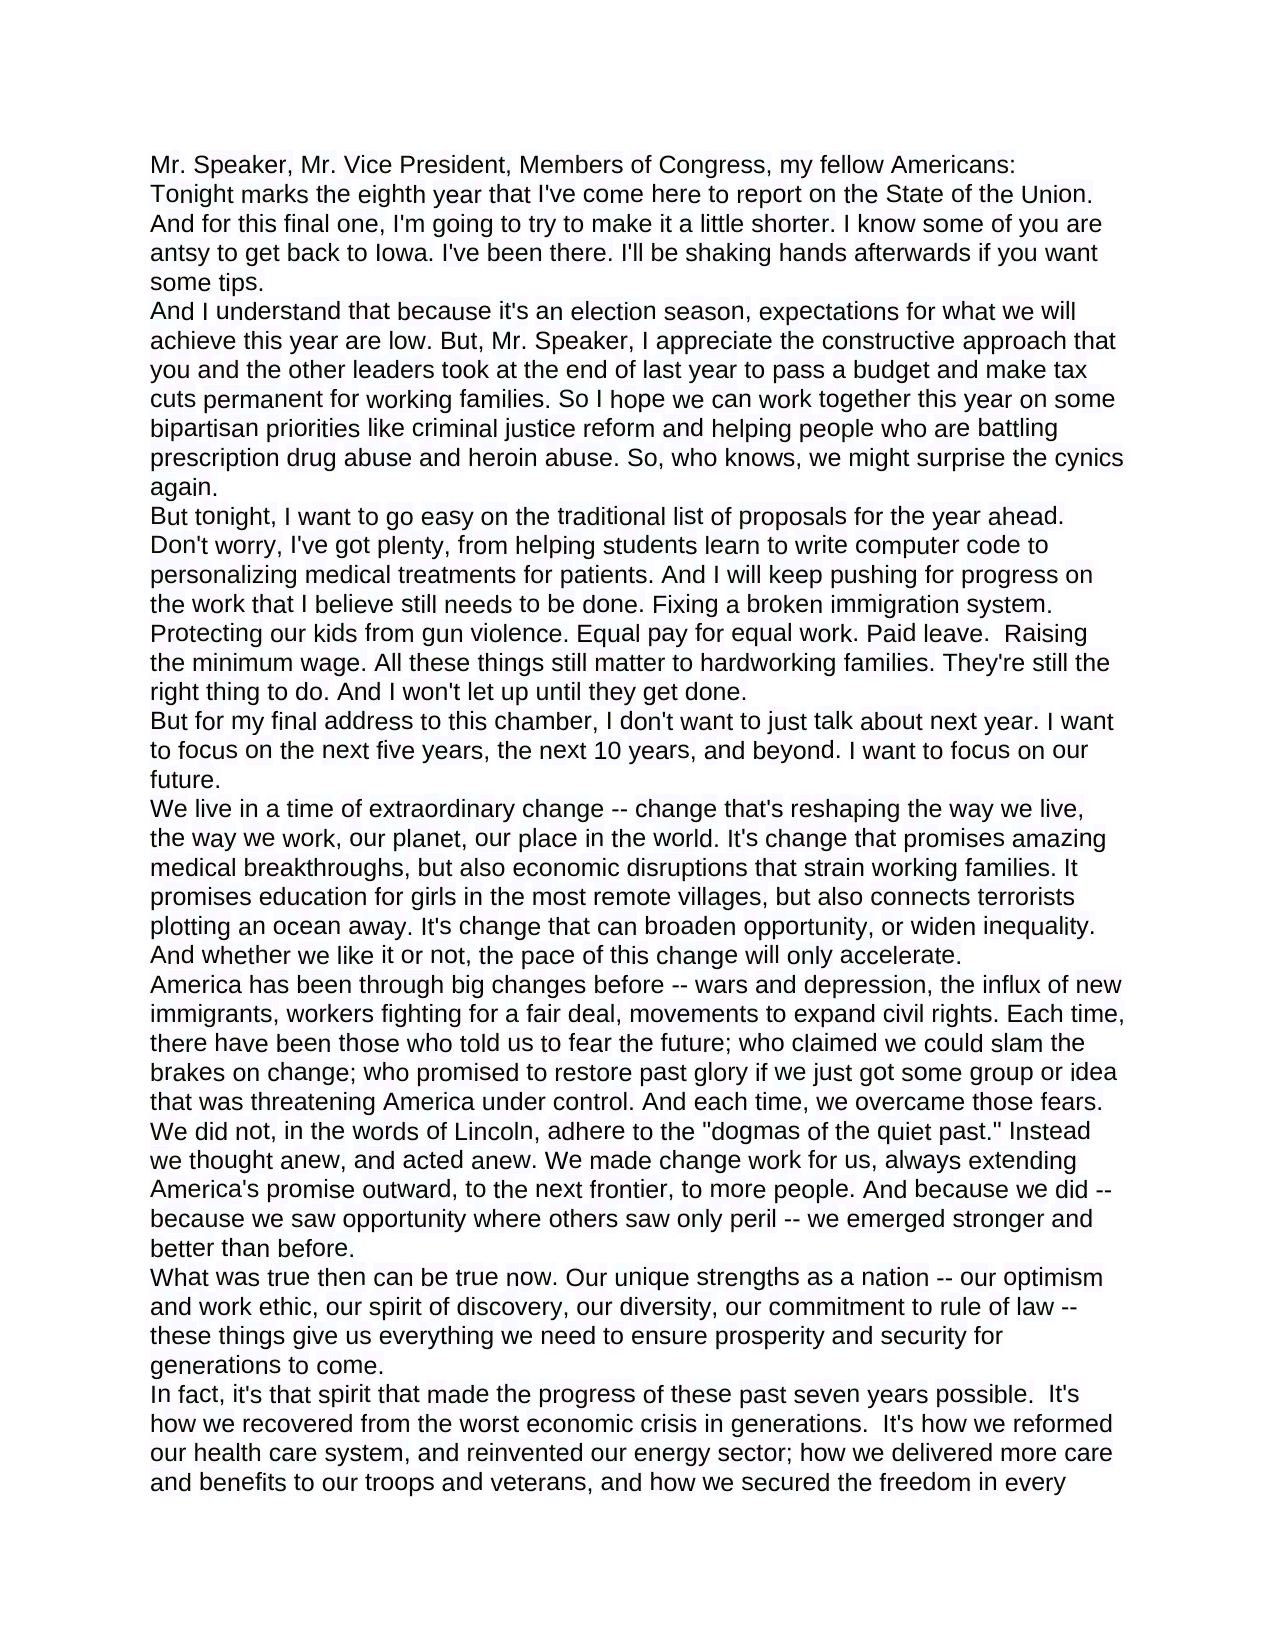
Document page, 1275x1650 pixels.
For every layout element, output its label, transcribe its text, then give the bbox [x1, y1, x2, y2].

text What was true then can be true now. Our unique strengths as a nation -- our optimism and work ethic, our spirit of discovery, our diversity, our commitment to rule of law -- these things give us everything we need to ensure prosperity and security for generations to come. [363, 1262, 1125, 1379]
text America has been through big changes before -- wars and depression, the influx of new immigrants, workers fighting for a fair deal, movements to expand civil rights. Each time, there have been those who told us to fear the future; who claimed we could slam the brakes on change; who promised to restore past glory if we just got some group or idea that was threatening America under control. And each time, we overcame those fears. We did not, in the words of Lincoln, adhere to the "dogmas of the quiet past." Instead we thought anew, and acted anew. We made change work for us, always extending America's promise outward, to the next frontier, to more people. And because we did -- because we saw opportunity where others saw only peril -- we emerged stronger and better than before. [150, 969, 1125, 1028]
text But tonight, I want to go easy on the traditional list of proposals for the year ahead. Don't worry, I've got plenty, from helping students learn to write computer code to personalizing medical treatments for patients. And I will keep pushing for progress on the work that I believe still needs to be done. Fixing a broken immigration system. Protecting our kids from gun violence. Equal pay for equal work. Paid leave. Raising the minimum wage. All these things still matter to hardworking families. They're still the right thing to do. And I won't let up until they get done. [431, 560, 523, 706]
text And I understand that because it's an election season, expectations for what we will achieve this year are low. But, Mr. Speaker, I appreciate the constructive approach that you and the other leaders took at the end of last year to pass a budget and make tax cuts permanent for working families. So I hope we can work together this year on some bipartisan priorities like criminal justice reform and helping people who are battling prescription drug abuse and heroin abuse. So, who knows, we might surprise the cynics again. [150, 296, 1125, 501]
text America has been through big changes before -- wars and depression, the influx of new immigrants, workers fighting for a fair deal, movements to expand civil rights. Each time, there have been those who told us to fear the future; who claimed we could slam the brakes on change; who promised to restore past glory if we just got some group or idea that was threatening America under control. And each time, we overcame those fears. We did not, in the words of Lincoln, adhere to the "dogmas of the quiet past." Instead we thought anew, and acted anew. We made change work for us, always extending America's promise outward, to the next frontier, to more people. And because we did -- because we saw opportunity where others saw only peril -- we emerged stronger and better than before. [150, 999, 1125, 1262]
text In fact, it's that spirit that made the progress of these past seven years possible. It's how we recovered from the worst economic crisis in generations. It's how we reformed our health care system, and reinvented our energy sector; how we delivered more care and benefits to our troops and veterans, and how we secured the freedom in every state to marry the person we love. [604, 1379, 671, 1496]
text In fact, it's that spirit that made the progress of these past seven years possible. It's how we recovered from the worst economic crisis in generations. It's how we reformed our health care system, and reinvented our energy sector; how we delivered more care and benefits to our troops and veterans, and how we secured the freedom in every state to marry the person we love. [816, 1379, 895, 1496]
text Mr. Speaker, Mr. Vice President, Members of Congress, my fellow Americans: [1016, 150, 1125, 179]
text Tonight marks the eighth year that I've come here to report on the State of the Union. And for this final one, I'm going to try to make it a little shorter. I know some of you are antsy to get back to Iowa. I've been there. I'll be shaking hands afterwards if you want some tips. [150, 179, 1125, 296]
text But tonight, I want to go easy on the traditional list of proposals for the year ahead. Don't worry, I've got plenty, from helping students learn to write computer code to personalizing medical treatments for patients. And I will keep pushing for progress on the work that I believe still needs to be done. Fixing a broken immigration system. Protecting our kids from gun violence. Equal pay for equal work. Paid leave. Raising the minimum wage. All these things still matter to hardworking families. They're still the right thing to do. And I won't let up until they get done. [747, 501, 1125, 706]
text But for my final address to this chamber, I don't want to just talk about next year. I want to focus on the next five years, the next 10 years, and beyond. I want to focus on our future. [221, 706, 1125, 794]
text We live in a time of extraordinary change -- change that's reshaping the way we live, the way we work, our planet, our place in the world. It's change that promises amazing medical breakthroughs, but also economic disruptions that strain working families. It promises education for girls in the most remote villages, but also connects terrorists plotting an ocean away. It's change that can broaden opportunity, or widen inequality. And whether we like it or not, the pace of this change will only accelerate. [150, 794, 1125, 969]
